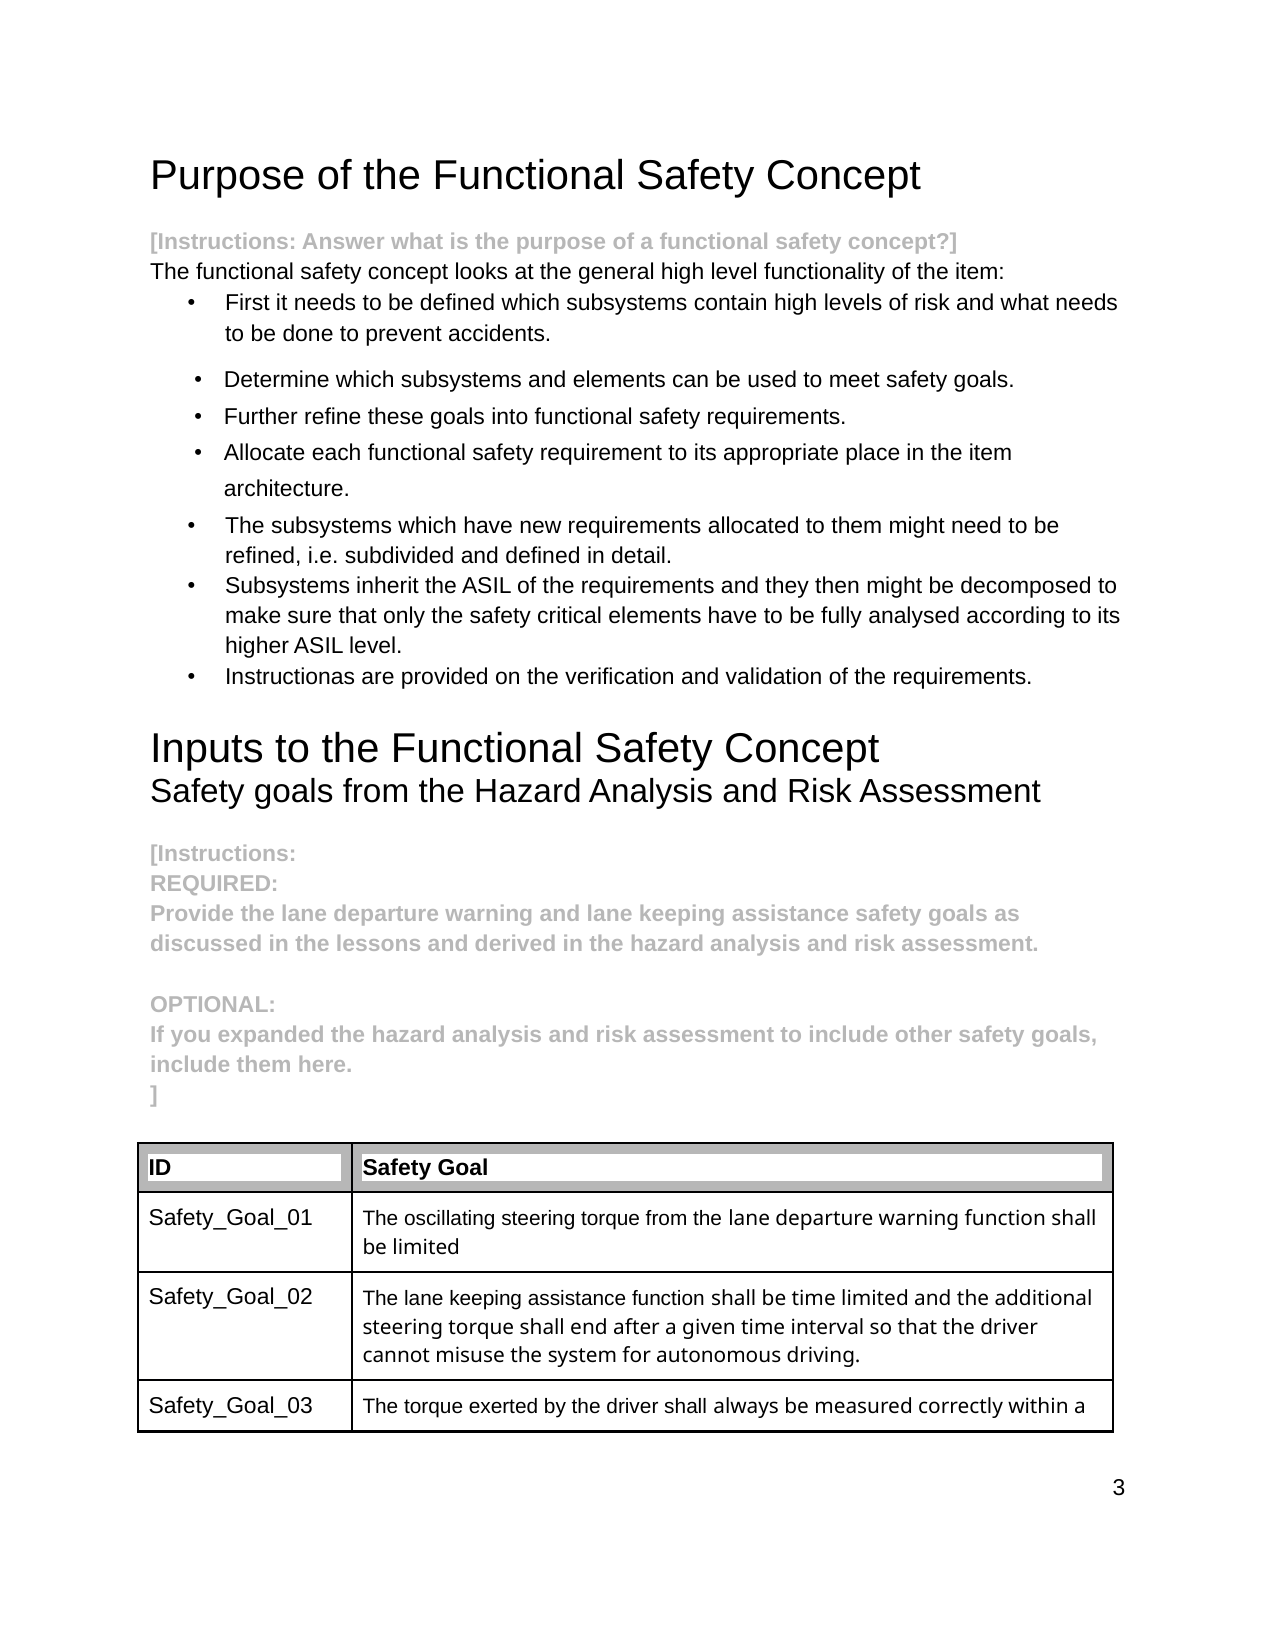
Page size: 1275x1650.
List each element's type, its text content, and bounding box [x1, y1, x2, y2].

text OPTIONAL: [150, 991, 1125, 1017]
table_cell Safety_Goal_03 [139, 1381, 351, 1430]
text [Instructions: Answer what is the purpose of a functional safety concept?] [150, 228, 1125, 254]
list Further refine these goals into functional safety requirements. [194, 403, 1125, 429]
table_cell The lane keeping assistance function shall be time limited and the additional steering torque shall end after a given time interval so that the driver cannot misuse the system for autonomous driving. [353, 1273, 1112, 1379]
subtitle Safety goals from the Hazard Analysis and Risk Assessment [150, 771, 1125, 809]
table_cell The torque exerted by the driver shall always be measured correctly within a [353, 1381, 1112, 1430]
table_header ID [139, 1144, 351, 1191]
text The functional safety concept looks at the general high level functionality of the item: [150, 258, 1125, 285]
table_header Safety Goal [353, 1144, 1112, 1191]
list Allocate each functional safety requirement to its appropriate place in the item architecture. [194, 439, 1125, 502]
text [Instructions: [150, 840, 1125, 866]
table_cell The oscillating steering torque from the lane departure warning function shall be limited [353, 1193, 1112, 1271]
list Instructionas are provided on the verification and validation of the requirements. [187, 663, 1125, 689]
list Subsystems inherit the ASIL of the requirements and they then might be decomposed to make sure that only the safety critical elements have to be fully analysed according to its higher ASIL level. [187, 572, 1125, 659]
list First it needs to be defined which subsystems contain high levels of risk and what needs to be done to prevent accidents. [187, 288, 1125, 346]
text If you expanded the hazard analysis and risk assessment to include other safety goals, include them here. [150, 1021, 1125, 1077]
subtitle Inputs to the Functional Safety Concept [150, 723, 1125, 771]
text Provide the lane departure warning and lane keeping assistance safety goals as discussed in the lessons and derived in the hazard analysis and risk assessment. [150, 900, 1125, 957]
subtitle Purpose of the Functional Safety Concept [150, 150, 1125, 198]
table_cell Safety_Goal_01 [139, 1193, 351, 1271]
list The subsystems which have new requirements allocated to them might need to be refined, i.e. subdivided and defined in detail. [187, 512, 1125, 568]
table_cell Safety_Goal_02 [139, 1273, 351, 1379]
text ] [150, 1081, 1125, 1108]
list Determine which subsystems and elements can be used to meet safety goals. [194, 366, 1125, 393]
text REQUIRED: [150, 870, 1125, 896]
